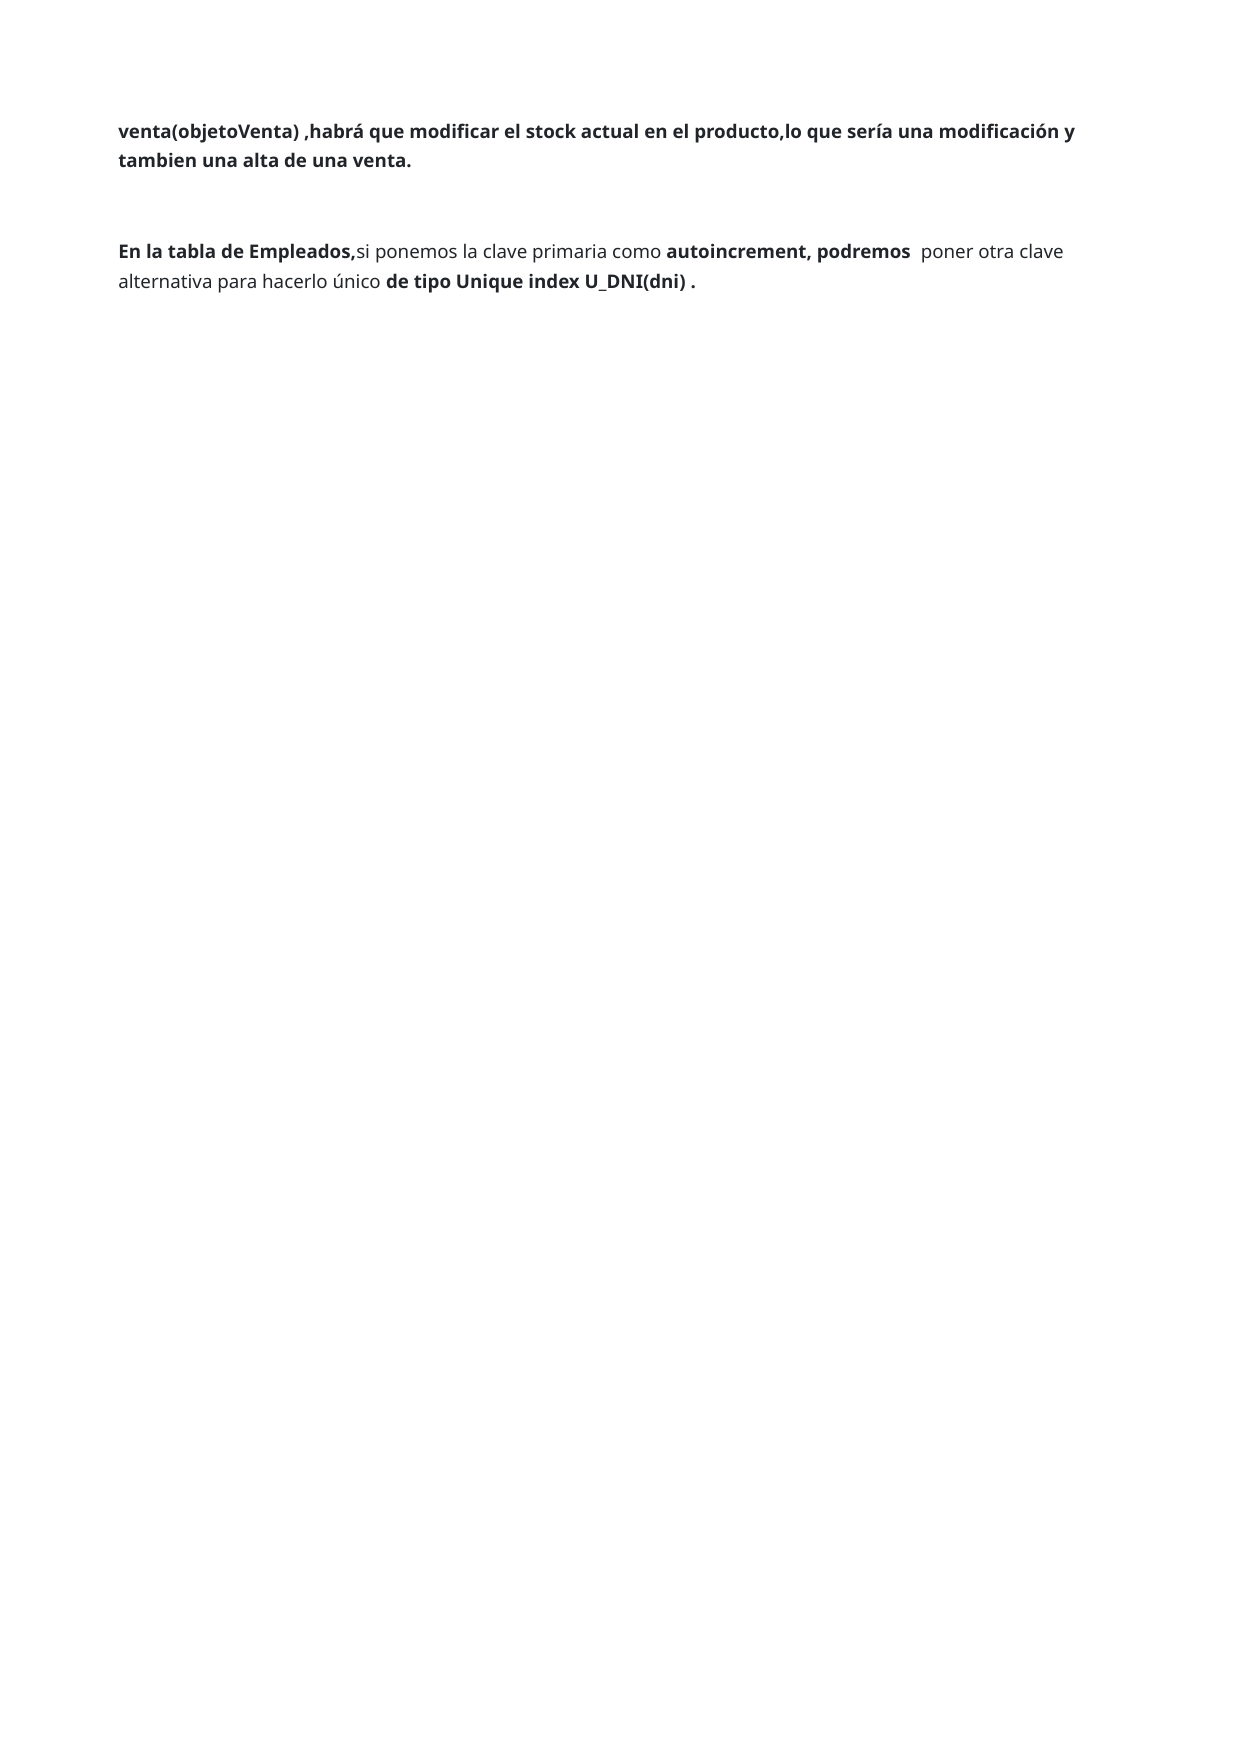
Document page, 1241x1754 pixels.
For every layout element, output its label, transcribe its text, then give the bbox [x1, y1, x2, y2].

text venta(objetoVenta) ,habrá que modificar el stock actual en el producto,lo que sería una modificación y tambien una alta de una venta. [118, 118, 1122, 173]
text En la tabla de Empleados,si ponemos la clave primaria como autoincrement, podremos poner otra clave alternativa para hacerlo único de tipo Unique index U_DNI(dni) . [118, 239, 1122, 294]
